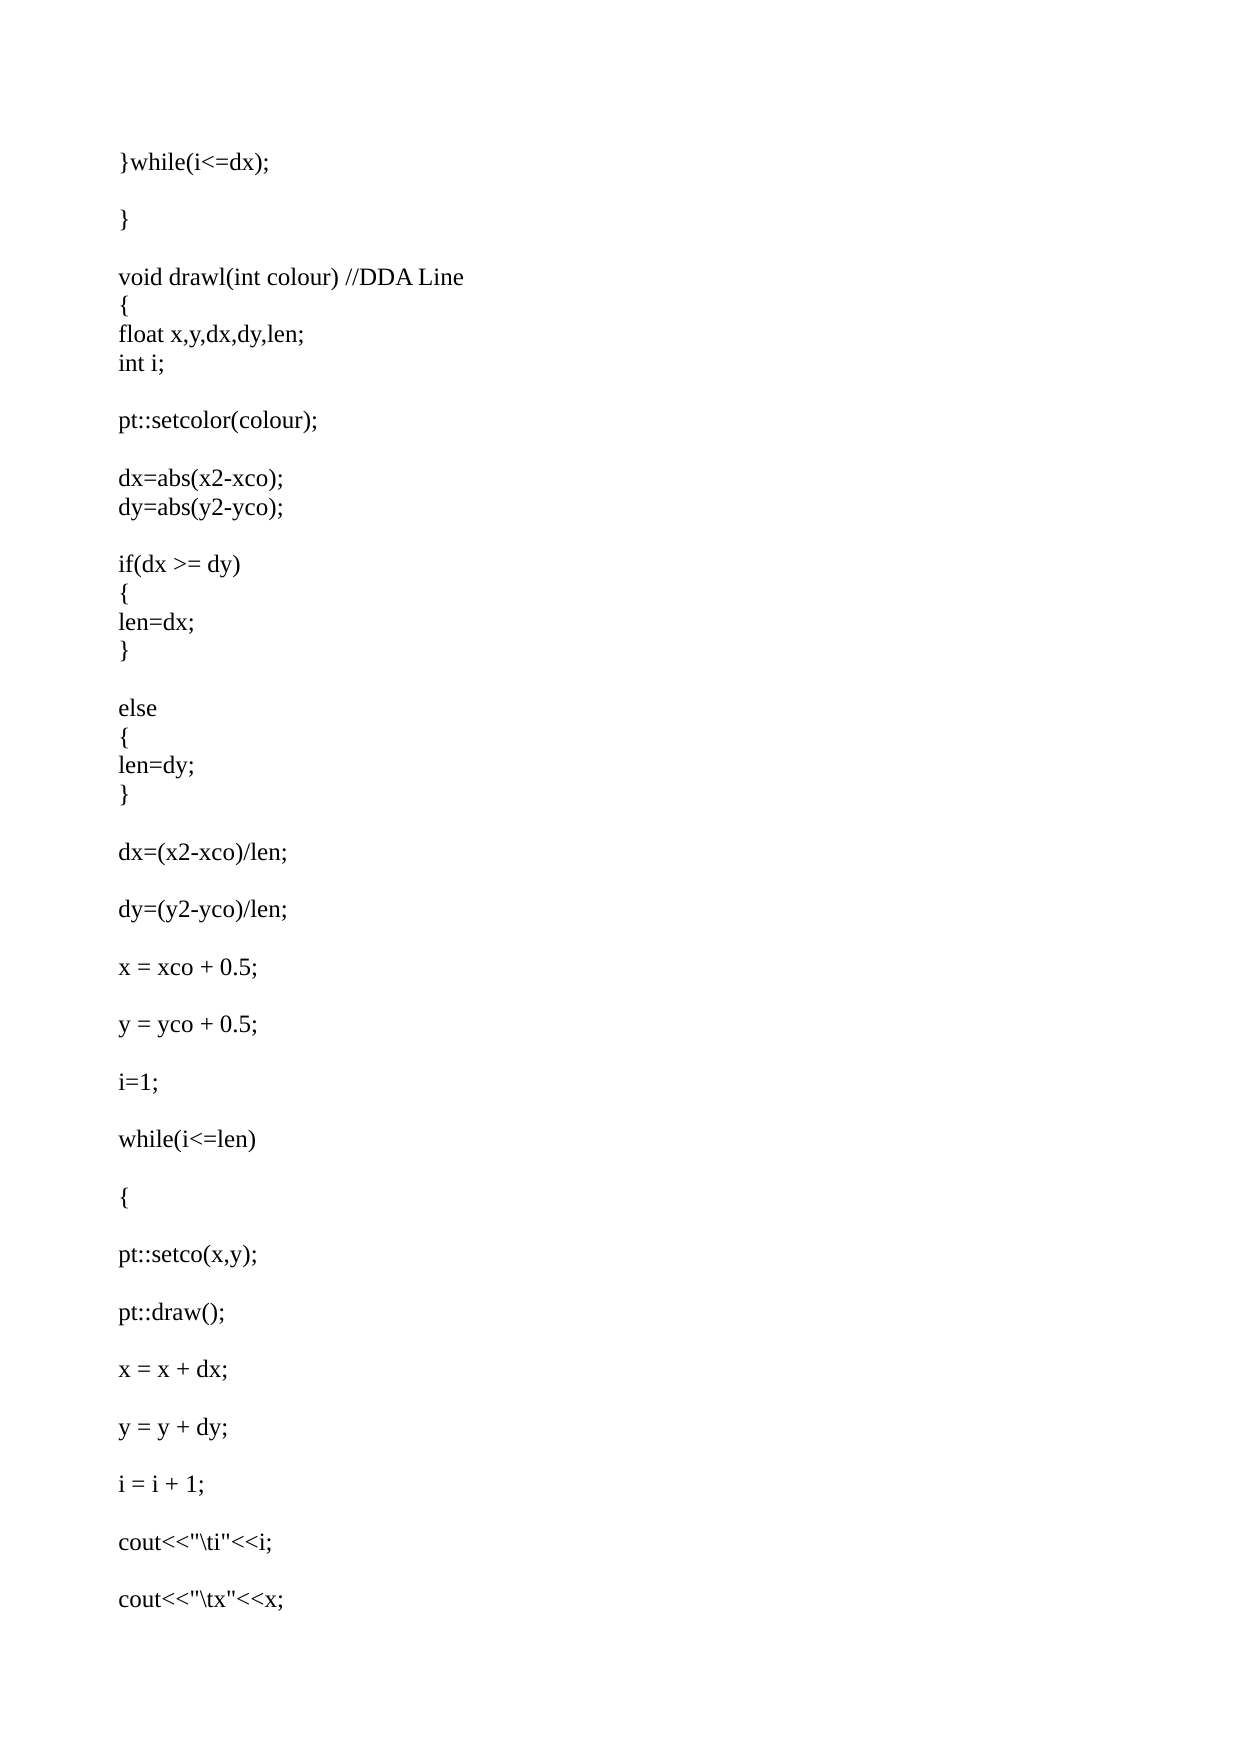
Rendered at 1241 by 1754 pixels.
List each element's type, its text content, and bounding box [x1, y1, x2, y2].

text { [118, 722, 1122, 751]
text i=1; [118, 1067, 1122, 1096]
text pt::draw(); [118, 1297, 1122, 1326]
text pt::setco(x,y); [118, 1239, 1122, 1268]
text { [118, 578, 1122, 607]
text i = i + 1; [118, 1469, 1122, 1498]
text int i; [118, 348, 1122, 377]
text dy=abs(y2-yco); [118, 492, 1122, 521]
text pt::setcolor(colour); [118, 406, 1122, 434]
text else [118, 693, 1122, 722]
text x = x + dx; [118, 1354, 1122, 1383]
text }while(i<=dx); [118, 147, 1122, 176]
text len=dy; [118, 751, 1122, 779]
text dx=(x2-xco)/len; [118, 837, 1122, 866]
text if(dx >= dy) [118, 549, 1122, 578]
text cout<<"\tx"<<x; [118, 1584, 1122, 1613]
text len=dx; [118, 607, 1122, 636]
text float x,y,dx,dy,len; [118, 319, 1122, 348]
text } [118, 779, 1122, 808]
text x = xco + 0.5; [118, 952, 1122, 981]
text } [118, 636, 1122, 664]
text dx=abs(x2-xco); [118, 463, 1122, 492]
text { [118, 291, 1122, 319]
text cout<<"\ti"<<i; [118, 1527, 1122, 1556]
text } [118, 204, 1122, 233]
text y = yco + 0.5; [118, 1009, 1122, 1038]
text void drawl(int colour) //DDA Line [118, 262, 1122, 291]
text while(i<=len) [118, 1124, 1122, 1153]
text dy=(y2-yco)/len; [118, 894, 1122, 923]
text { [118, 1182, 1122, 1211]
text y = y + dy; [118, 1412, 1122, 1441]
